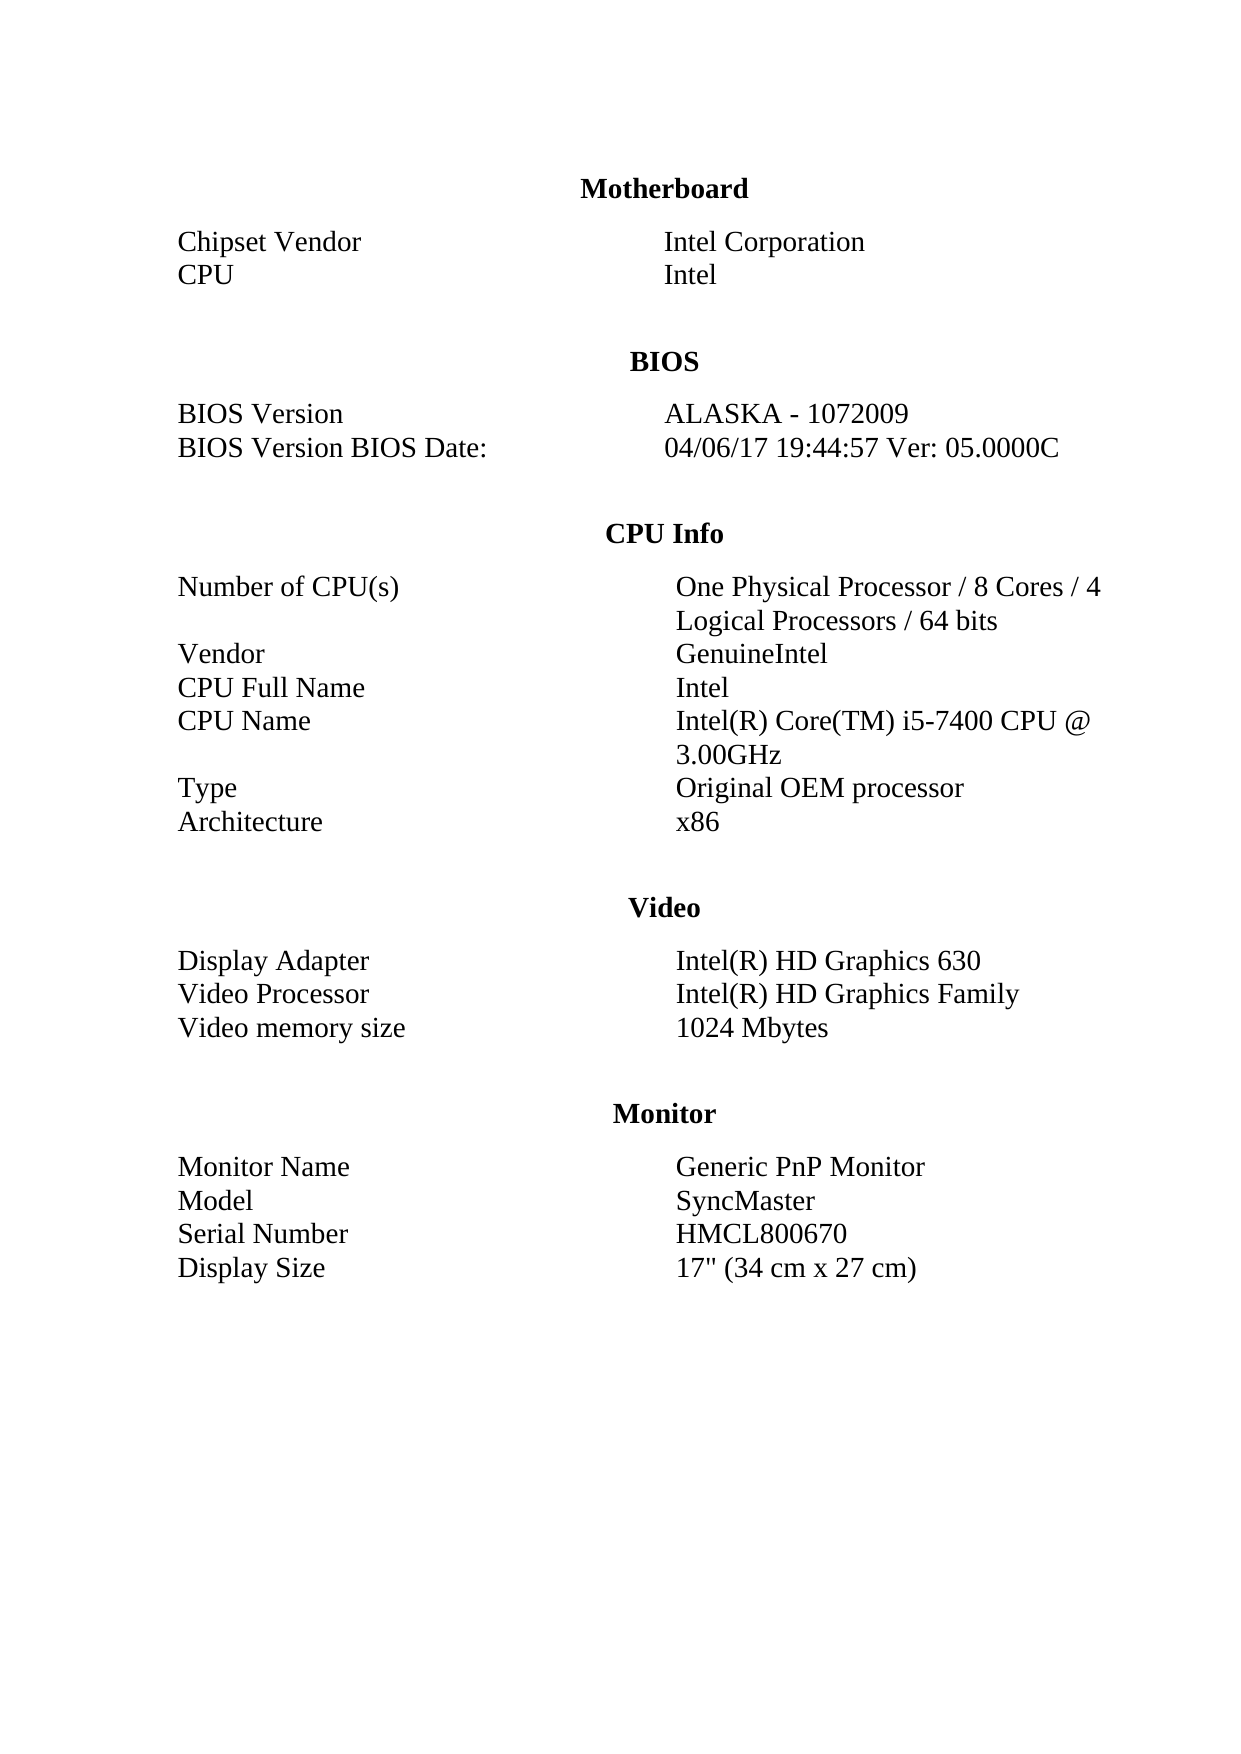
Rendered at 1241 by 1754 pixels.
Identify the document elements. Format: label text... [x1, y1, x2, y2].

table_cell BIOS Version BIOS Date: [166, 430, 653, 463]
table_cell 1024 Mbytes [664, 1010, 1163, 1044]
table_cell Intel [664, 670, 1163, 703]
table_cell x86 [664, 804, 1163, 837]
text BIOS [177, 344, 1152, 377]
table_cell SyncMaster [664, 1183, 1163, 1216]
table_cell 04/06/17 19:44:57 Ver: 05.0000C [653, 430, 1140, 463]
table_cell Vendor [166, 636, 664, 670]
table_header Chipset Vendor [166, 224, 652, 257]
text CPU Info [177, 516, 1152, 550]
table_cell 17" (34 cm x 27 cm) [664, 1250, 1163, 1283]
table_header Display Adapter [166, 943, 664, 977]
table_cell Video memory size [166, 1010, 664, 1044]
table_cell CPU Name [166, 703, 664, 770]
table_header Number of CPU(s) [166, 569, 664, 636]
table_cell Serial Number [166, 1216, 664, 1250]
table_header BIOS Version [166, 396, 653, 430]
table_cell Original OEM processor [664, 770, 1163, 804]
table_cell Video Processor [166, 977, 664, 1010]
table_header Monitor Name [166, 1149, 664, 1183]
table_cell Type [166, 770, 664, 804]
text Video [177, 890, 1152, 924]
table_cell Intel [652, 257, 1140, 291]
table_cell GenuineIntel [664, 636, 1163, 670]
table_cell Model [166, 1183, 664, 1216]
table_cell Intel(R) HD Graphics Family [664, 977, 1163, 1010]
table_header Generic PnP Monitor [664, 1149, 1163, 1183]
table_cell CPU Full Name [166, 670, 664, 703]
table_header One Physical Processor / 8 Cores / 4 Logical Processors / 64 bits [664, 569, 1163, 636]
table_header Intel(R) HD Graphics 630 [664, 943, 1163, 977]
text Monitor [177, 1097, 1152, 1130]
table_cell Display Size [166, 1250, 664, 1283]
table_cell CPU [166, 257, 652, 291]
table_header Intel Corporation [652, 224, 1140, 257]
text Motherboard [177, 171, 1152, 204]
table_header ALASKA - 1072009 [653, 396, 1140, 430]
table_cell Architecture [166, 804, 664, 837]
table_cell Intel(R) Core(TM) i5-7400 CPU @ 3.00GHz [664, 703, 1163, 770]
table_cell HMCL800670 [664, 1216, 1163, 1250]
